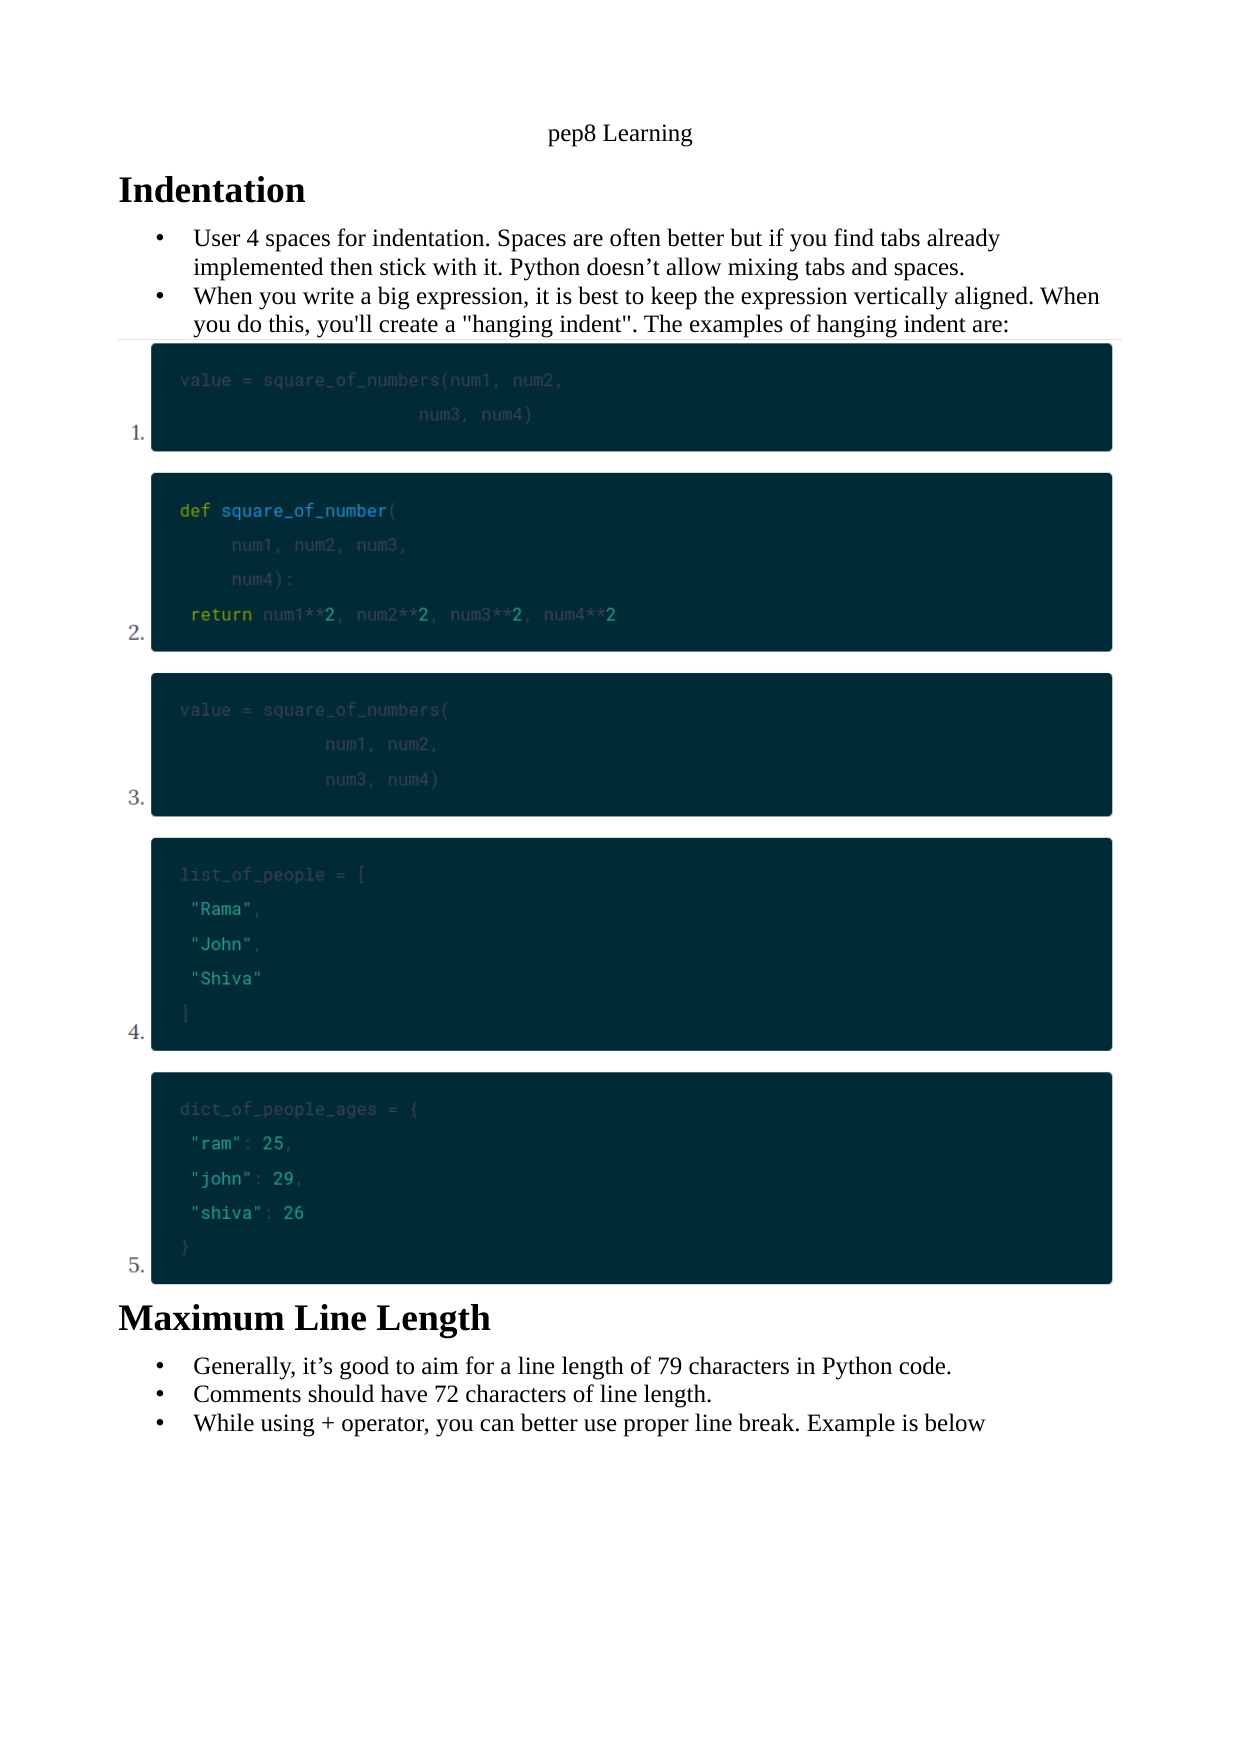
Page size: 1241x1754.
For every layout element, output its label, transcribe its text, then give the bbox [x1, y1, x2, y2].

list Generally, it’s good to aim for a line length of 79 characters in Python code. [156, 1351, 1122, 1379]
list When you write a big expression, it is best to keep the expression vertically aligned. When you do this, you'll create a "hanging indent". The examples of hanging indent are: [156, 281, 1122, 338]
list Comments should have 72 characters of line length. [156, 1379, 1122, 1408]
subtitle Maximum Line Length [118, 1296, 1122, 1338]
text pep8 Learning [118, 118, 1122, 147]
list While using + operator, you can better use proper line break. Example is below [156, 1408, 1122, 1437]
subtitle Indentation [118, 168, 1122, 211]
list User 4 spaces for indentation. Spaces are often better but if you find tabs already implemented then stick with it. Python doesn’t allow mixing tabs and spaces. [156, 223, 1122, 281]
picture [118, 338, 1123, 1296]
